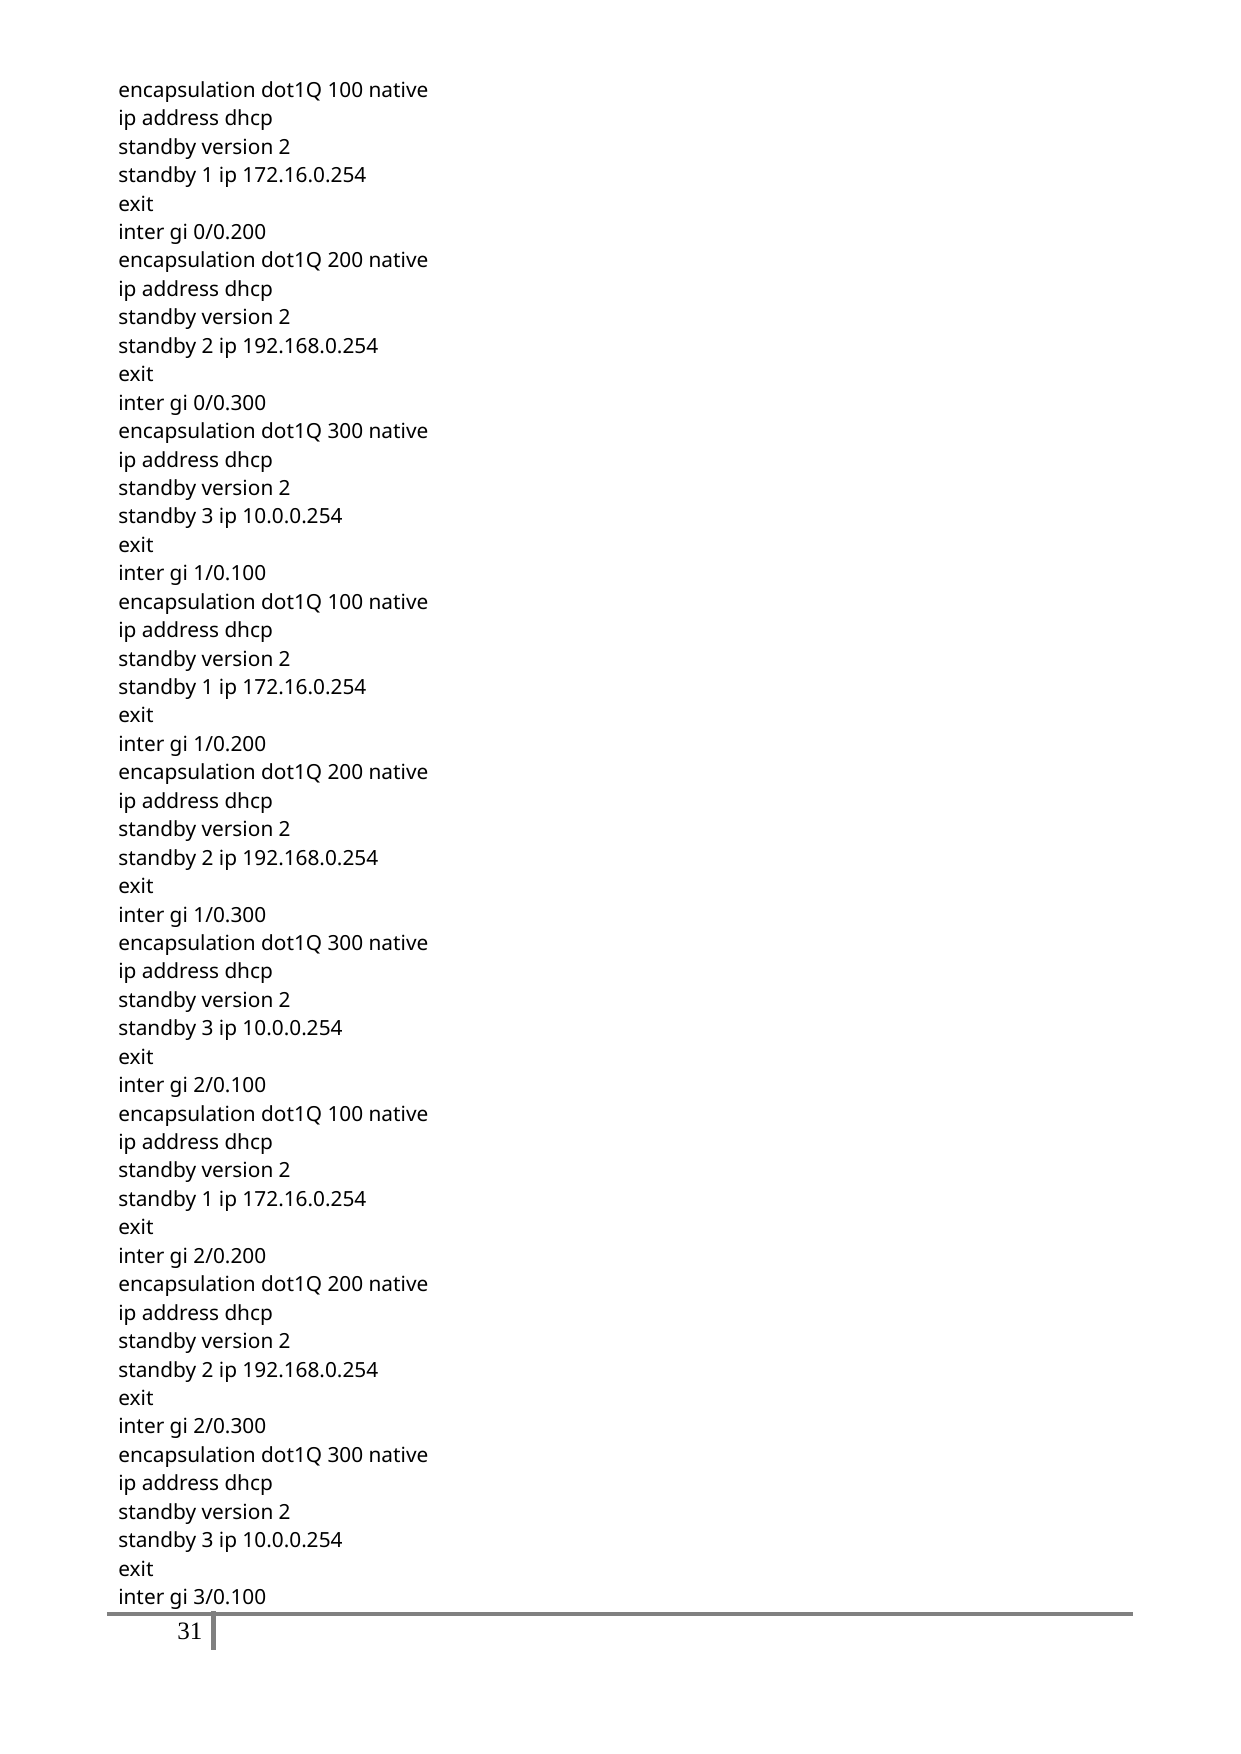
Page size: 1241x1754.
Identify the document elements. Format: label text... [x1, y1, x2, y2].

text encapsulation dot1Q 300 native [118, 416, 1122, 445]
text ip address dhcp [118, 1127, 1122, 1156]
text standby version 2 [118, 1326, 1122, 1355]
text inter gi 2/0.100 [118, 1070, 1122, 1099]
text exit [118, 1042, 1122, 1070]
text inter gi 3/0.100 [118, 1582, 1122, 1611]
text standby 1 ip 172.16.0.254 [118, 672, 1122, 701]
text inter gi 1/0.300 [118, 900, 1122, 928]
text exit [118, 1383, 1122, 1412]
text standby version 2 [118, 132, 1122, 160]
text exit [118, 1554, 1122, 1582]
text standby 3 ip 10.0.0.254 [118, 1525, 1122, 1554]
text standby 3 ip 10.0.0.254 [118, 1013, 1122, 1042]
text ip address dhcp [118, 957, 1122, 985]
text standby 2 ip 192.168.0.254 [118, 843, 1122, 871]
text inter gi 2/0.200 [118, 1241, 1122, 1269]
text encapsulation dot1Q 100 native [118, 1099, 1122, 1127]
text ip address dhcp [118, 1468, 1122, 1497]
text encapsulation dot1Q 200 native [118, 1269, 1122, 1298]
text standby 2 ip 192.168.0.254 [118, 1355, 1122, 1383]
text encapsulation dot1Q 100 native [118, 75, 1122, 103]
text encapsulation dot1Q 100 native [118, 587, 1122, 615]
text exit [118, 701, 1122, 729]
text standby 1 ip 172.16.0.254 [118, 160, 1122, 189]
text ip address dhcp [118, 103, 1122, 132]
text ip address dhcp [118, 1298, 1122, 1326]
text standby version 2 [118, 985, 1122, 1013]
text standby 2 ip 192.168.0.254 [118, 331, 1122, 359]
text inter gi 1/0.200 [118, 729, 1122, 757]
text encapsulation dot1Q 300 native [118, 928, 1122, 957]
text standby version 2 [118, 1156, 1122, 1184]
text exit [118, 871, 1122, 900]
text inter gi 0/0.300 [118, 388, 1122, 416]
text standby version 2 [118, 814, 1122, 843]
text encapsulation dot1Q 300 native [118, 1440, 1122, 1468]
text standby 3 ip 10.0.0.254 [118, 502, 1122, 530]
text ip address dhcp [118, 615, 1122, 644]
text standby version 2 [118, 1497, 1122, 1525]
text exit [118, 530, 1122, 558]
text exit [118, 1212, 1122, 1241]
text standby version 2 [118, 644, 1122, 672]
text ip address dhcp [118, 786, 1122, 814]
text ip address dhcp [118, 445, 1122, 473]
text standby version 2 [118, 473, 1122, 502]
text ip address dhcp [118, 274, 1122, 302]
text exit [118, 359, 1122, 388]
text inter gi 2/0.300 [118, 1412, 1122, 1440]
text standby version 2 [118, 302, 1122, 331]
text exit [118, 189, 1122, 217]
text encapsulation dot1Q 200 native [118, 757, 1122, 786]
text inter gi 1/0.100 [118, 558, 1122, 587]
text standby 1 ip 172.16.0.254 [118, 1184, 1122, 1212]
text inter gi 0/0.200 [118, 217, 1122, 246]
text encapsulation dot1Q 200 native [118, 246, 1122, 274]
